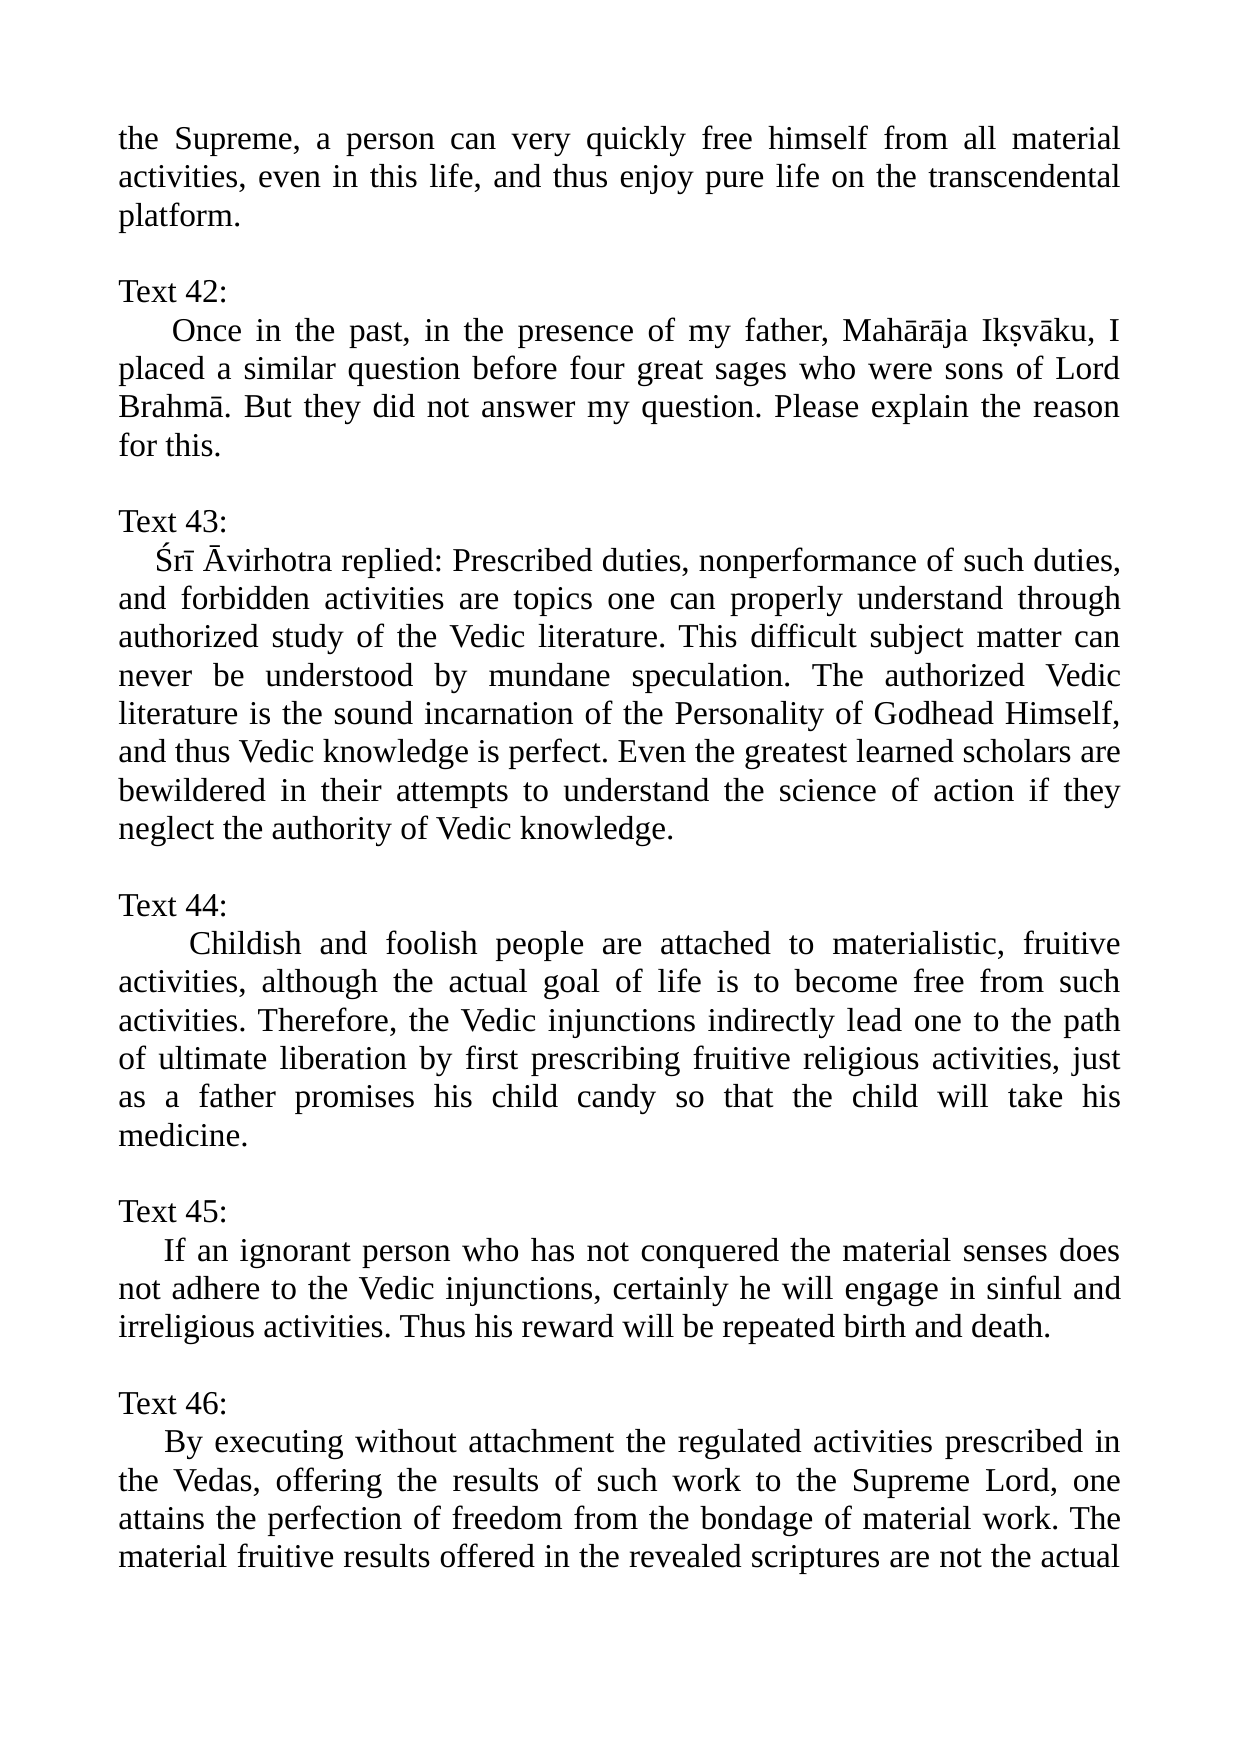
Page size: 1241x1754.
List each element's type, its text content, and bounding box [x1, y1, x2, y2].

text By executing without attachment the regulated activities prescribed in the Vedas, offering the results of such work to the Supreme Lord, one attains the perfection of freedom from the bondage of material work. The material fruitive results offered in the revealed scriptures are not the actual [118, 1421, 1122, 1575]
text Text 42: [118, 271, 1122, 310]
text Childish and foolish people are attached to materialistic, fruitive activities, although the actual goal of life is to become free from such activities. Therefore, the Vedic injunctions indirectly lead one to the path of ultimate liberation by first prescribing fruitive religious activities, just as a father promises his child candy so that the child will take his medicine. [118, 923, 1122, 1153]
text the Supreme, a person can very quickly free himself from all material activities, even in this life, and thus enjoy pure life on the transcendental platform. [118, 118, 1122, 233]
text Text 44: [118, 885, 1122, 923]
text Text 46: [118, 1383, 1122, 1421]
text Once in the past, in the presence of my father, Mahārāja Ikṣvāku, I placed a similar question before four great sages who were sons of Lord Brahmā. But they did not answer my question. Please explain the reason for this. [118, 310, 1122, 463]
text Śrī Āvirhotra replied: Prescribed duties, nonperformance of such duties, and forbidden activities are topics one can properly understand through authorized study of the Vedic literature. This difficult subject matter can never be understood by mundane speculation. The authorized Vedic literature is the sound incarnation of the Personality of Godhead Himself, and thus Vedic knowledge is perfect. Even the greatest learned scholars are bewildered in their attempts to understand the science of action if they neglect the authority of Vedic knowledge. [118, 540, 1122, 846]
text Text 43: [118, 501, 1122, 540]
text If an ignorant person who has not conquered the material senses does not adhere to the Vedic injunctions, certainly he will engage in sinful and irreligious activities. Thus his reward will be repeated birth and death. [118, 1230, 1122, 1345]
text Text 45: [118, 1191, 1122, 1230]
